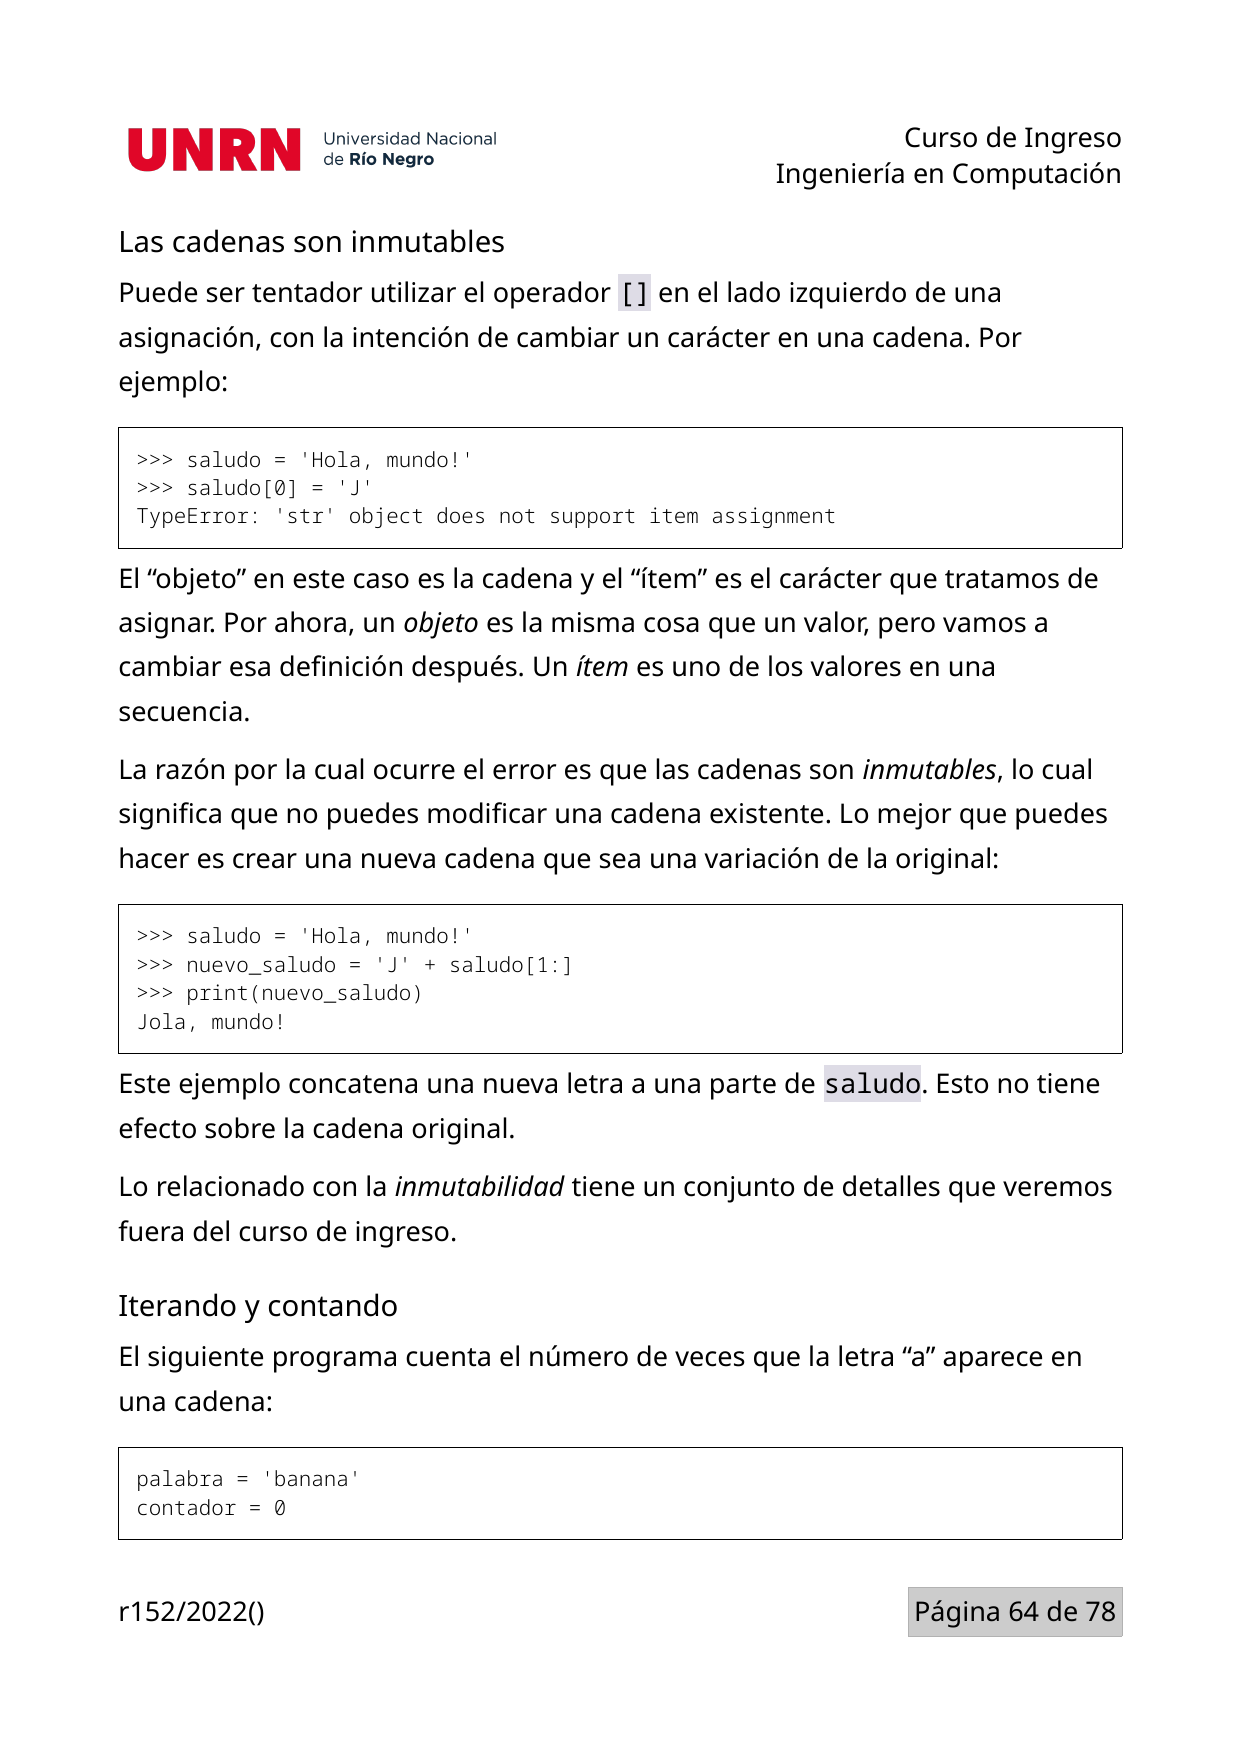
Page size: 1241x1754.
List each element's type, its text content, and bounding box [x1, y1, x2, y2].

text >>> nuevo_saludo = 'J' + saludo[1:] [119, 932, 1122, 961]
text >>> saludo = 'Hola, mundo!' [119, 428, 1122, 455]
text El “objeto” en este caso es la cadena y el “ítem” es el carácter que tratamos de asignar. Por ahora, un objeto es la misma cosa que un valor, pero vamos a cambiar esa definición después. Un ítem es uno de los valores en una secuencia. [118, 559, 1122, 729]
picture [118, 118, 505, 180]
text contador = 0 [119, 1475, 1122, 1539]
text Puede ser tentador utilizar el operador [] en el lado izquierdo de una asignación, con la intención de cambiar un carácter en una cadena. Por ejemplo: [118, 274, 1122, 399]
text >>> print(nuevo_saludo) [119, 961, 1122, 989]
text palabra = 'banana' [119, 1448, 1122, 1475]
text Jola, mundo! [119, 989, 1122, 1053]
text Lo relacionado con la inmutabilidad tiene un conjunto de detalles que veremos fuera del curso de ingreso. [118, 1168, 1122, 1249]
text >>> saludo[0] = 'J' [119, 455, 1122, 484]
text El siguiente programa cuenta el número de veces que la letra “a” aparece en una cadena: [118, 1338, 1122, 1419]
text La razón por la cual ocurre el error es que las cadenas son inmutables, lo cual significa que no puedes modificar una cadena existente. Lo mejor que puedes hacer es crear una nueva cadena que sea una variación de la original: [118, 751, 1122, 876]
text TypeError: 'str' object does not support item assignment [119, 484, 1122, 548]
text >>> saludo = 'Hola, mundo!' [119, 905, 1122, 932]
text Este ejemplo concatena una nueva letra a una parte de saludo. Esto no tiene efecto sobre la cadena original. [118, 1065, 1122, 1146]
subtitle Las cadenas son inmutables [118, 221, 1122, 261]
subtitle Iterando y contando [118, 1285, 1122, 1325]
